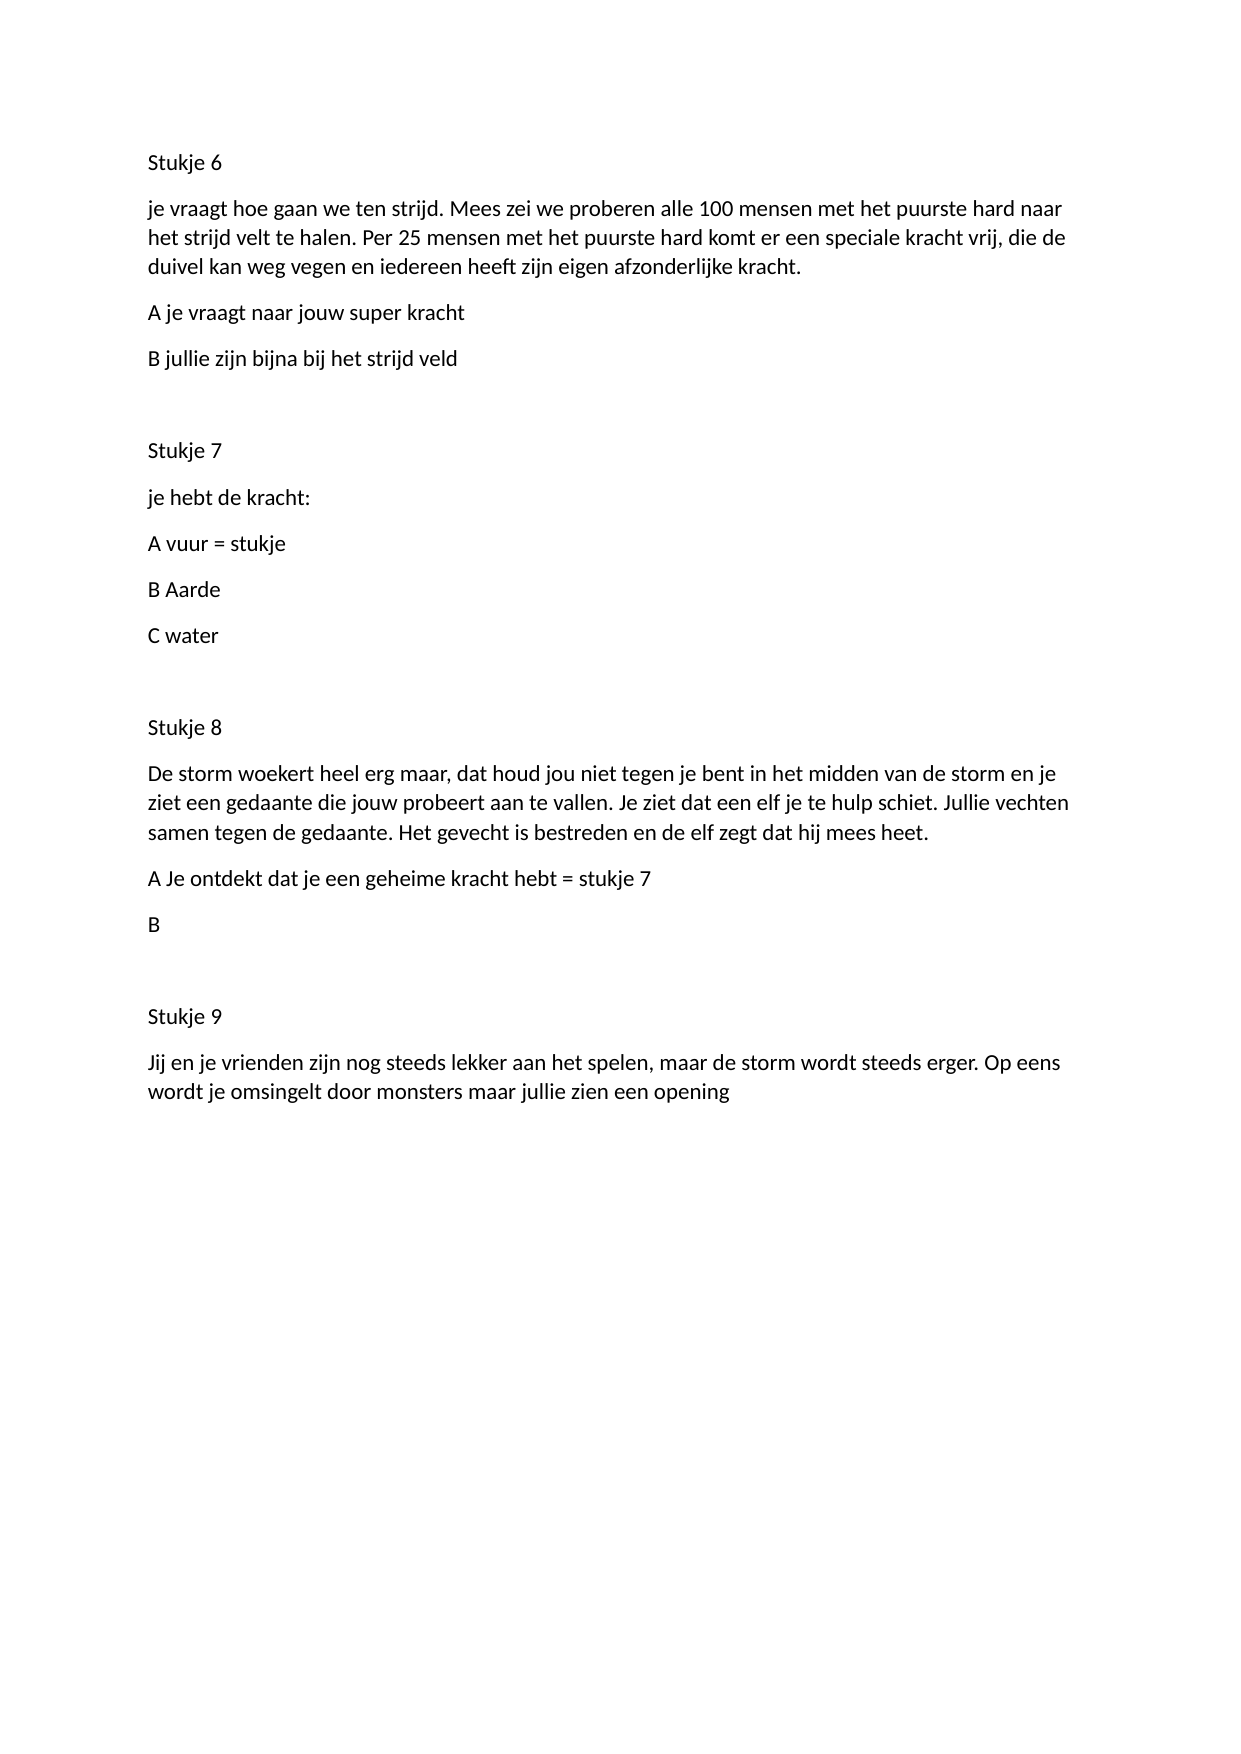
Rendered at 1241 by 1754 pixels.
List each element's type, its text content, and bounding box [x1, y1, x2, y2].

text B jullie zijn bijna bij het strijd veld [148, 344, 1093, 372]
text je vraagt hoe gaan we ten strijd. Mees zei we proberen alle 100 mensen met het puurste hard naar het strijd velt te halen. Per 25 mensen met het puurste hard komt er een speciale kracht vrij, die de duivel kan weg vegen en iedereen heeft zijn eigen afzonderlijke kracht. [148, 194, 1093, 280]
text A Je ontdekt dat je een geheime kracht hebt = stukje 7 [148, 864, 1093, 892]
text B [148, 910, 1093, 938]
text B Aarde [148, 575, 1093, 603]
text A vuur = stukje [148, 529, 1093, 557]
text Jij en je vrienden zijn nog steeds lekker aan het spelen, maar de storm wordt steeds erger. Op eens wordt je omsingelt door monsters maar jullie zien een opening [148, 1048, 1093, 1105]
text C water [148, 621, 1093, 649]
text Stukje 8 [148, 713, 1093, 741]
text A je vraagt naar jouw super kracht [148, 298, 1093, 326]
text Stukje 6 [148, 148, 1093, 176]
text Stukje 9 [148, 1002, 1093, 1030]
text je hebt de kracht: [148, 483, 1093, 511]
text Stukje 7 [148, 437, 1093, 464]
text De storm woekert heel erg maar, dat houd jou niet tegen je bent in het midden van de storm en je ziet een gedaante die jouw probeert aan te vallen. Je ziet dat een elf je te hulp schiet. Jullie vechten samen tegen de gedaante. Het gevecht is bestreden en de elf zegt dat hij mees heet. [148, 759, 1093, 846]
